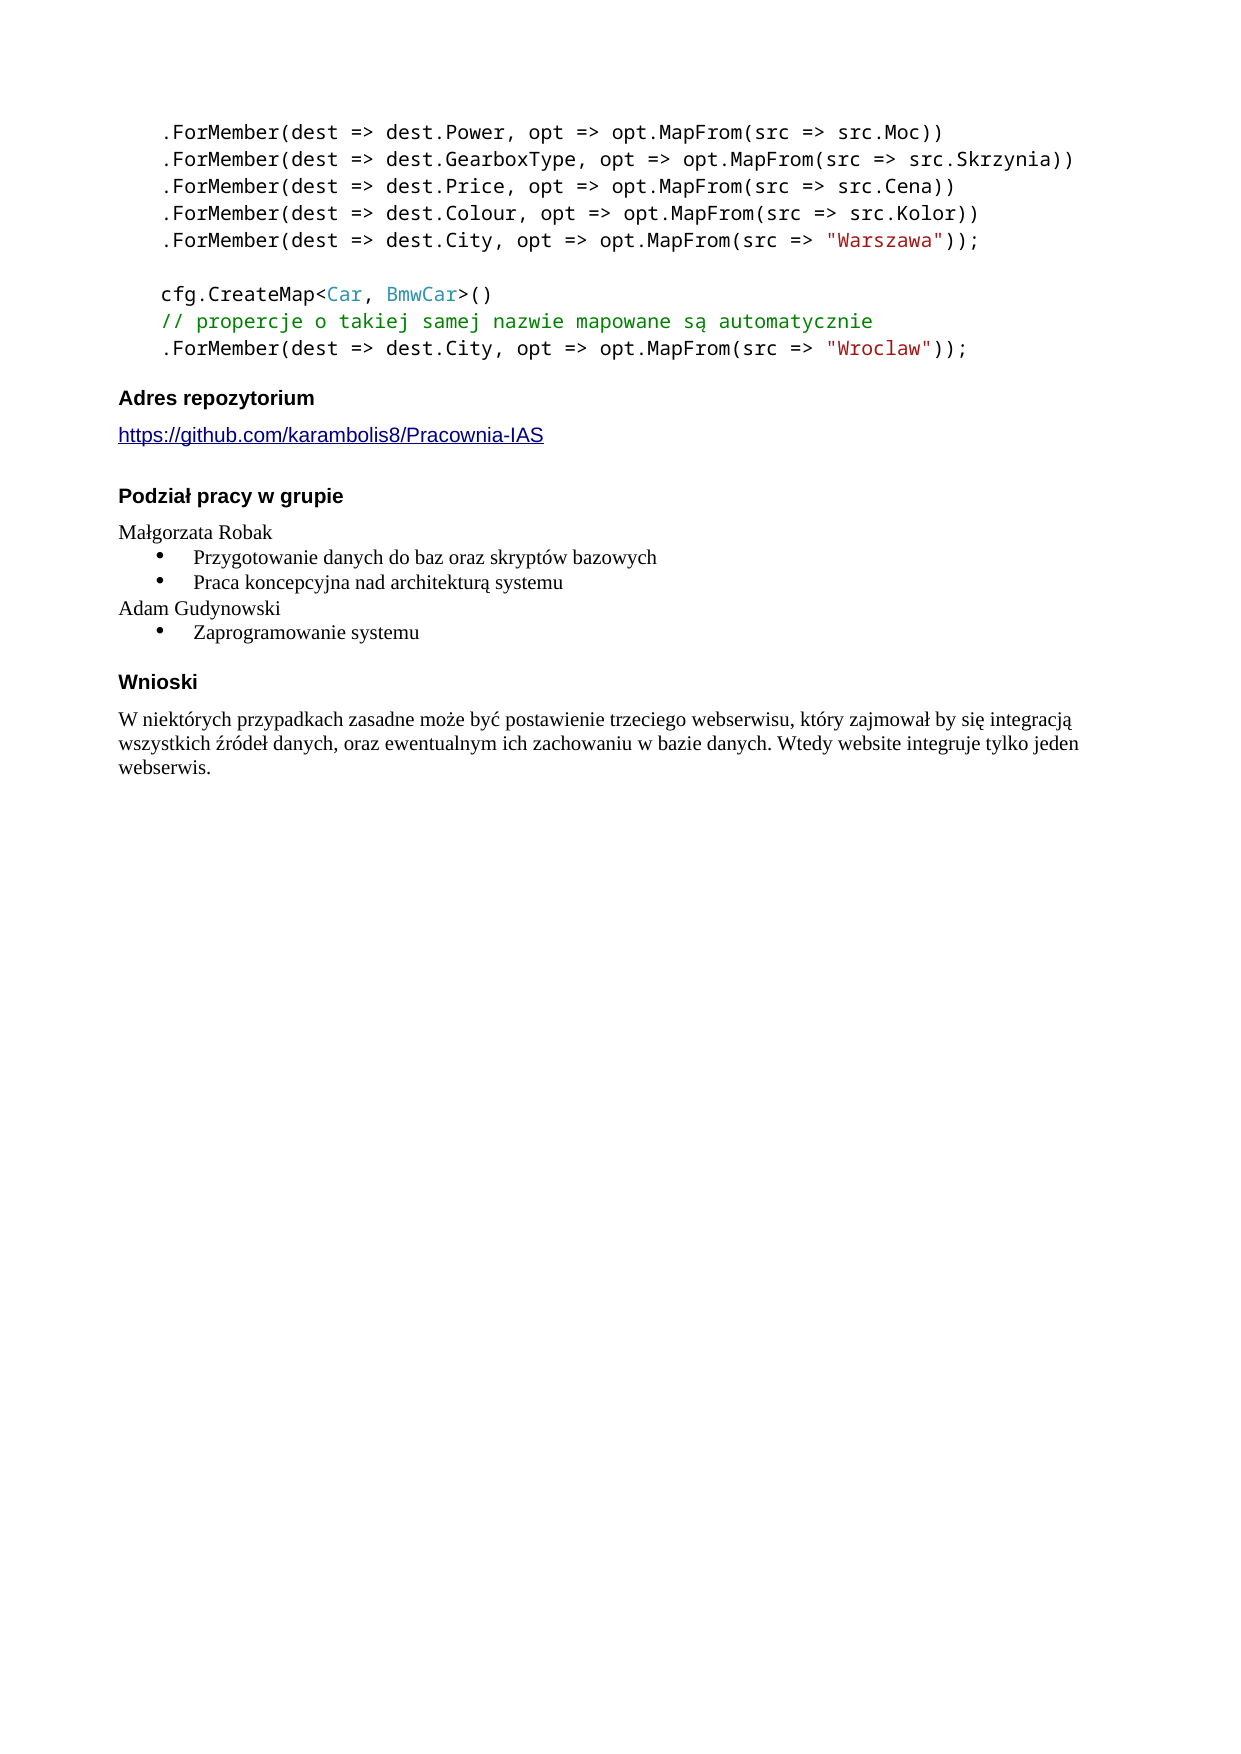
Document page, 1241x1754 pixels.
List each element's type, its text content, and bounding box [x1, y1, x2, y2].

text .ForMember(dest => dest.City, opt => opt.MapFrom(src => "Wroclaw")); [0, 334, 1122, 361]
subtitle Podział pracy w grupie [118, 484, 1122, 508]
text cfg.CreateMap<Car, BmwCar>() [0, 280, 1122, 307]
list Zaprogramowanie systemu [156, 620, 1122, 645]
subtitle Adres repozytorium [118, 386, 1122, 410]
text // propercje o takiej samej nazwie mapowane są automatycznie [0, 307, 1122, 334]
text Małgorzata Robak [118, 520, 1122, 544]
text .ForMember(dest => dest.Price, opt => opt.MapFrom(src => src.Cena)) [0, 172, 1122, 199]
text Adam Gudynowski [118, 595, 1122, 619]
text .ForMember(dest => dest.GearboxType, opt => opt.MapFrom(src => src.Skrzynia)) [0, 145, 1122, 172]
text https://github.com/karambolis8/Pracownia-IAS [118, 422, 1122, 446]
text W niektórych przypadkach zasadne może być postawienie trzeciego webserwisu, który zajmował by się integracją wszystkich źródeł danych, oraz ewentualnym ich zachowaniu w bazie danych. Wtedy website integruje tylko jeden webserwis. [118, 707, 1122, 779]
list Praca koncepcyjna nad architekturą systemu [156, 570, 1122, 595]
text .ForMember(dest => dest.City, opt => opt.MapFrom(src => "Warszawa")); [0, 226, 1122, 253]
subtitle Wnioski [118, 670, 1122, 694]
list Przygotowanie danych do baz oraz skryptów bazowych [156, 545, 1122, 570]
text .ForMember(dest => dest.Colour, opt => opt.MapFrom(src => src.Kolor)) [0, 199, 1122, 226]
text .ForMember(dest => dest.Power, opt => opt.MapFrom(src => src.Moc)) [0, 118, 1122, 145]
